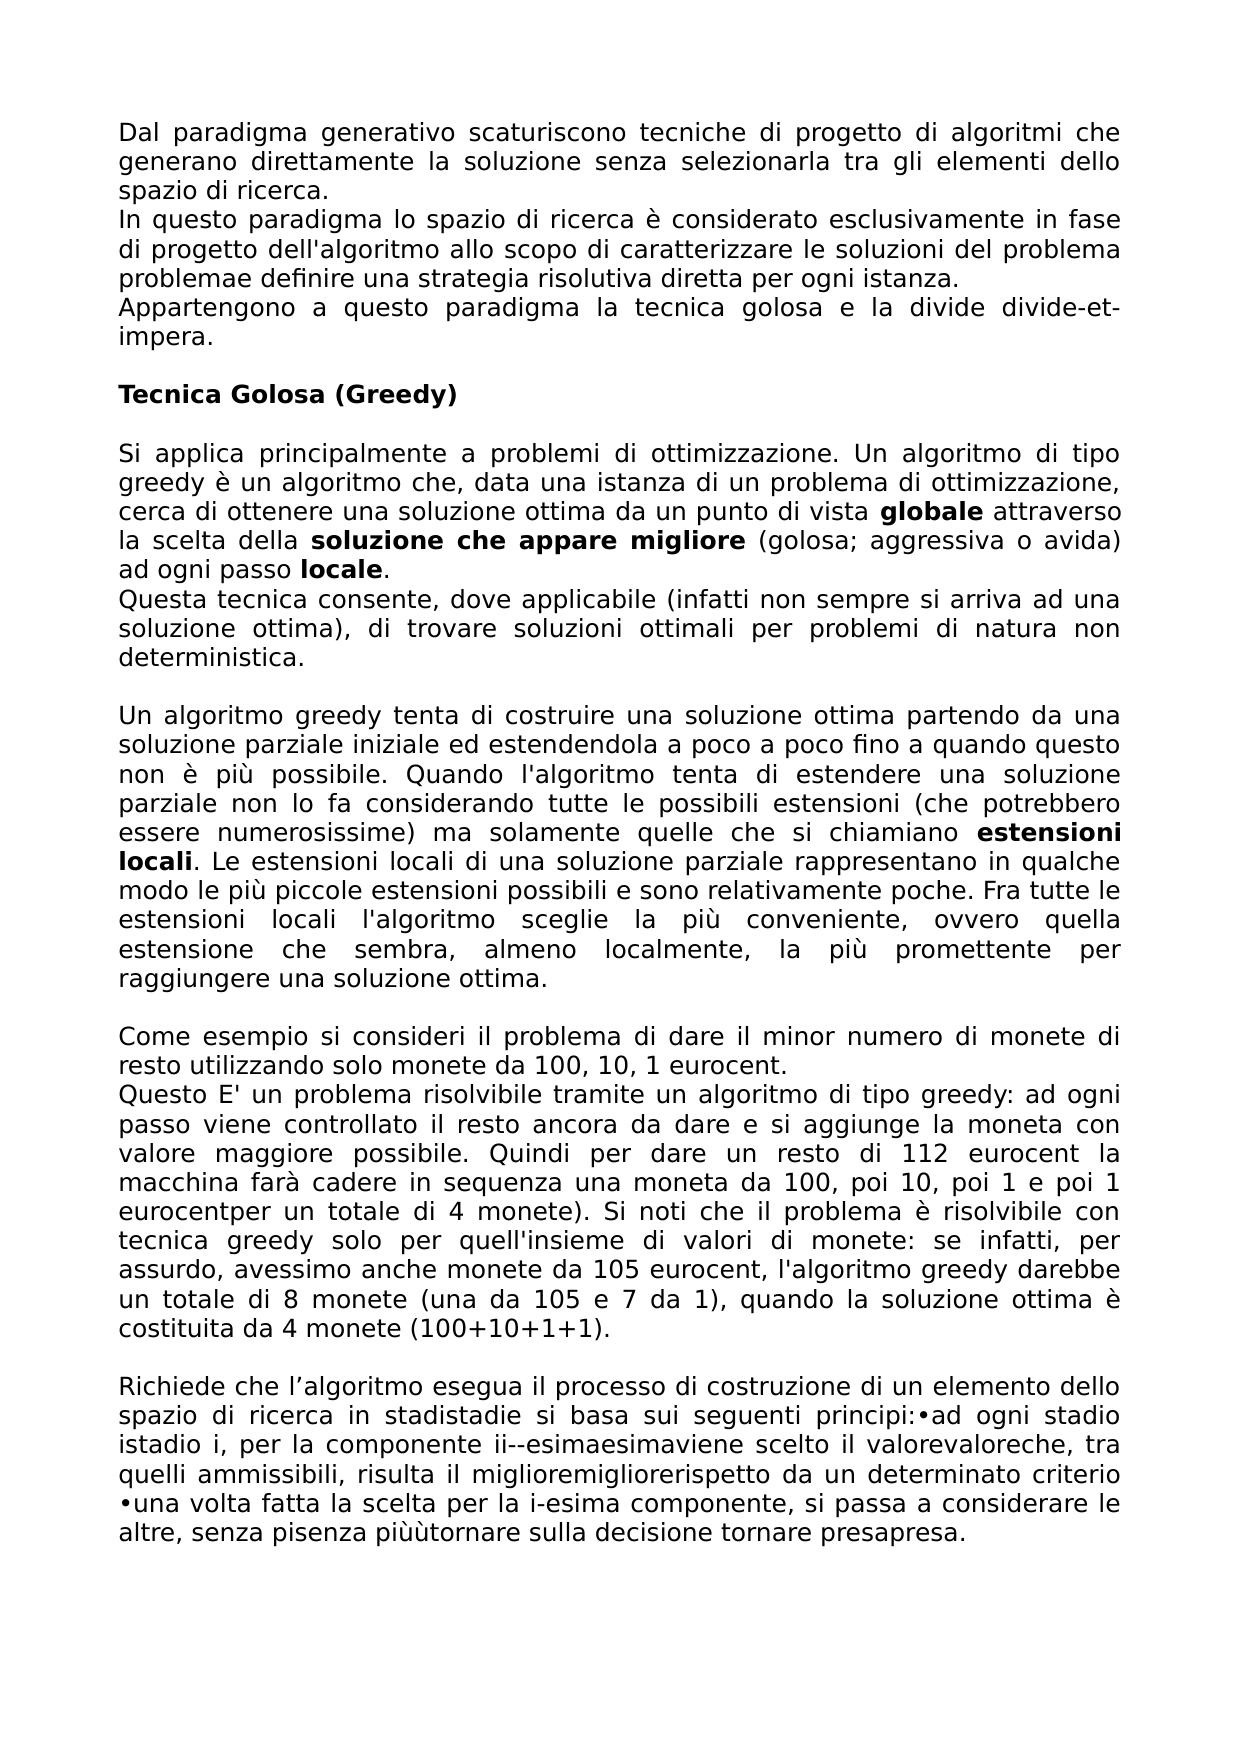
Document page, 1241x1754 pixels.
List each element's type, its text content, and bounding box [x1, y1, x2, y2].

text Un algoritmo greedy tenta di costruire una soluzione ottima partendo da una soluzione parziale iniziale ed estendendola a poco a poco fino a quando questo non è più possibile. Quando l'algoritmo tenta di estendere una soluzione parziale non lo fa considerando tutte le possibili estensioni (che potrebbero essere numerosissime) ma solamente quelle che si chiamiano estensioni locali. Le estensioni locali di una soluzione parziale rappresentano in qualche modo le più piccole estensioni possibili e sono relativamente poche. Fra tutte le estensioni locali l'algoritmo sceglie la più conveniente, ovvero quella estensione che sembra, almeno localmente, la più promettente per raggiungere una soluzione ottima. [118, 701, 1122, 993]
text Tecnica Golosa (Greedy) [118, 381, 1122, 410]
text In questo paradigma lo spazio di ricerca è considerato esclusivamente in fase di progetto dell'algoritmo allo scopo di caratterizzare le soluzioni del problema problemae definire una strategia risolutiva diretta per ogni istanza. [118, 206, 1122, 293]
text Dal paradigma generativo scaturiscono tecniche di progetto di algoritmi che generano direttamente la soluzione senza selezionarla tra gli elementi dello spazio di ricerca. [118, 118, 1122, 206]
text Appartengono a questo paradigma la tecnica golosa e la divide divide-et-impera. [118, 293, 1122, 351]
text Come esempio si consideri il problema di dare il minor numero di monete di resto utilizzando solo monete da 100, 10, 1 eurocent. [118, 1022, 1122, 1081]
text Si applica principalmente a problemi di ottimizzazione. Un algoritmo di tipo greedy è un algoritmo che, data una istanza di un problema di ottimizzazione, cerca di ottenere una soluzione ottima da un punto di vista globale attraverso la scelta della soluzione che appare migliore (golosa; aggressiva o avida) ad ogni passo locale. [118, 439, 1122, 585]
text Questa tecnica consente, dove applicabile (infatti non sempre si arriva ad una soluzione ottima), di trovare soluzioni ottimali per problemi di natura non deterministica. [118, 585, 1122, 672]
text Richiede che l’algoritmo esegua il processo di costruzione di un elemento dello spazio di ricerca in stadistadie si basa sui seguenti principi:•ad ogni stadio istadio i, per la componente ii--esimaesimaviene scelto il valorevaloreche, tra quelli ammissibili, risulta il miglioremigliorerispetto da un determinato criterio •una volta fatta la scelta per la i-esima componente, si passa a considerare le altre, senza pisenza piùùtornare sulla decisione tornare presapresa. [118, 1372, 1122, 1547]
text Questo E' un problema risolvibile tramite un algoritmo di tipo greedy: ad ogni passo viene controllato il resto ancora da dare e si aggiunge la moneta con valore maggiore possibile. Quindi per dare un resto di 112 eurocent la macchina farà cadere in sequenza una moneta da 100, poi 10, poi 1 e poi 1 eurocentper un totale di 4 monete). Si noti che il problema è risolvibile con tecnica greedy solo per quell'insieme di valori di monete: se infatti, per assurdo, avessimo anche monete da 105 eurocent, l'algoritmo greedy darebbe un totale di 8 monete (una da 105 e 7 da 1), quando la soluzione ottima è costituita da 4 monete (100+10+1+1). [118, 1081, 1122, 1343]
